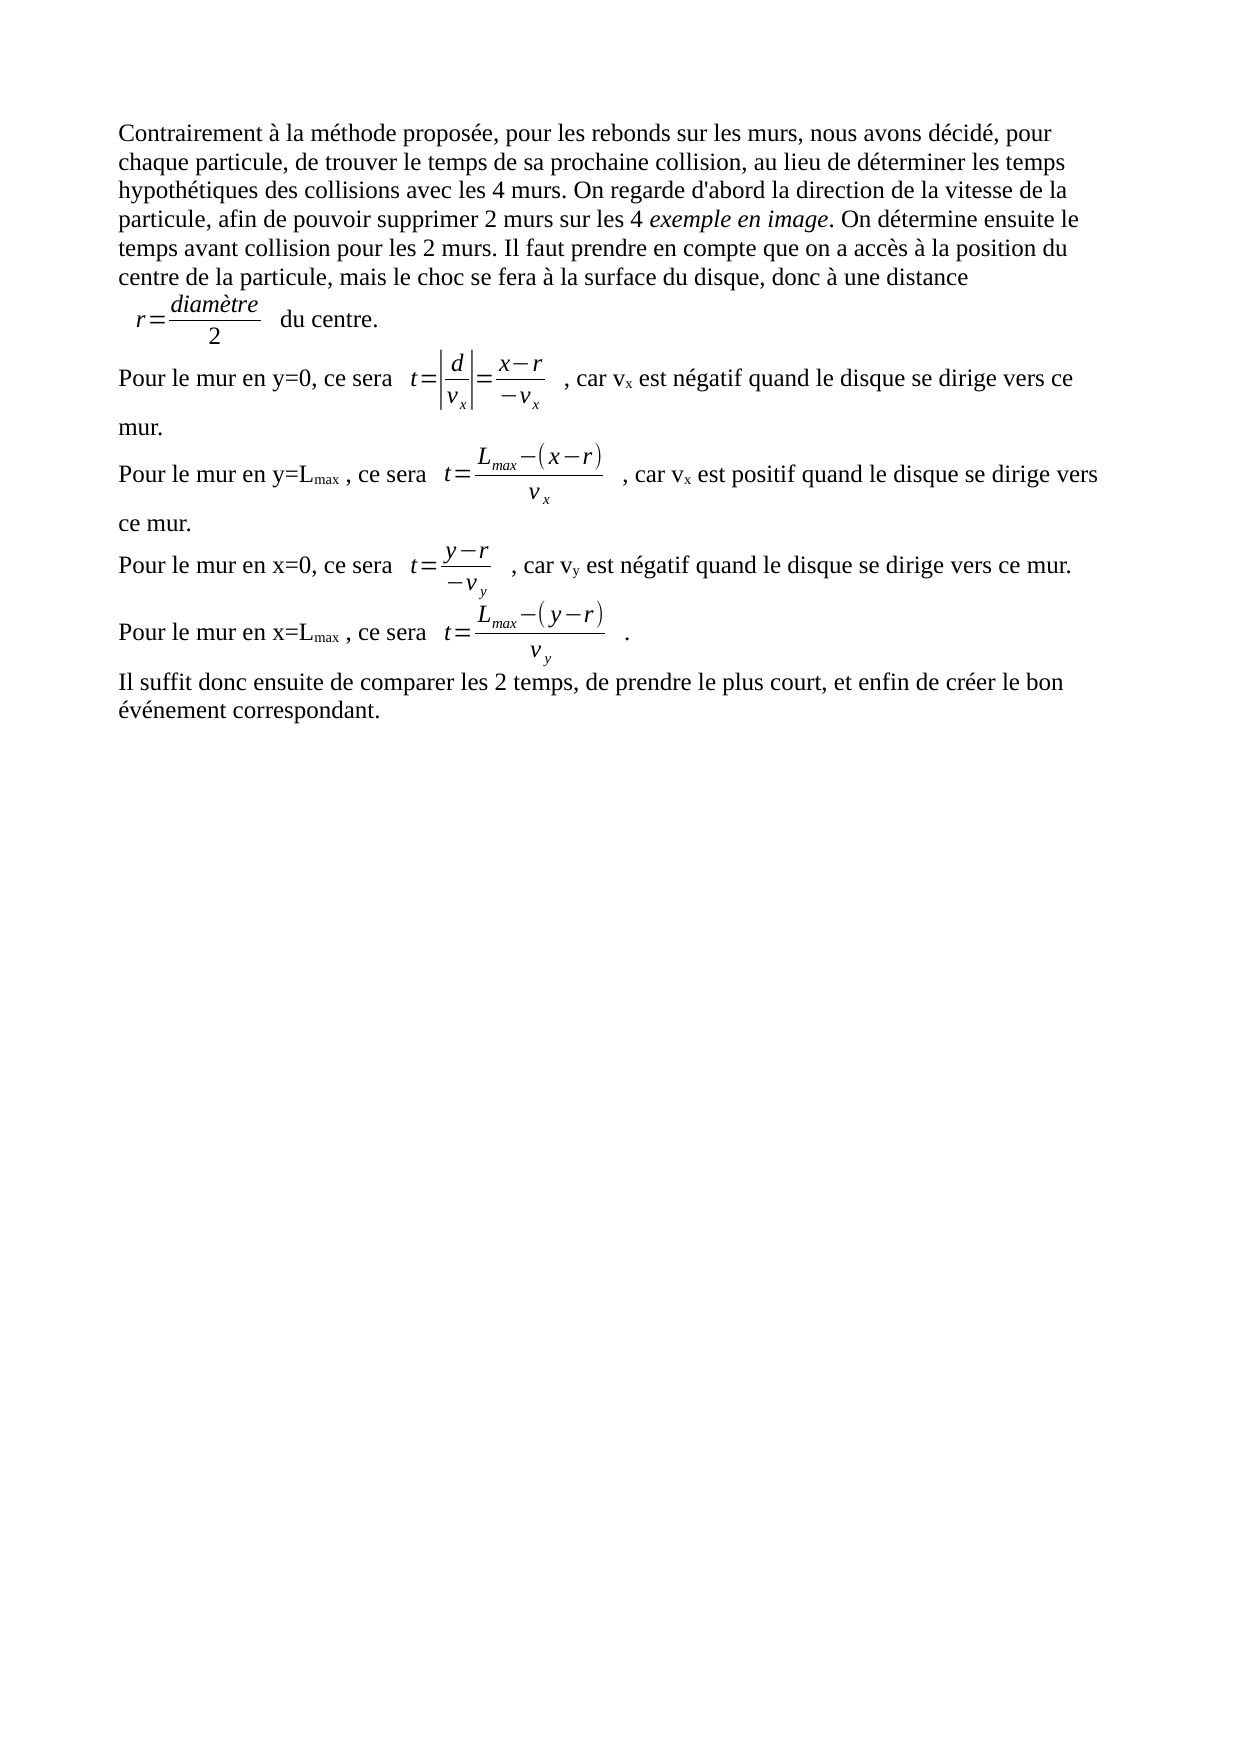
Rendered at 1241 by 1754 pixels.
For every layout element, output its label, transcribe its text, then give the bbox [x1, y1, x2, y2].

text Pour le mur en x=0, ce sera, car vy est négatif quand le disque se dirige vers ce mur. [118, 537, 1122, 599]
text Pour le mur en y=0, ce sera, car vx est négatif quand le disque se dirige vers ce mur. [118, 349, 1122, 441]
text Pour le mur en y=Lmax , ce sera, car vx est positif quand le disque se dirige vers ce mur. [118, 441, 1122, 537]
text Contrairement à la méthode proposée, pour les rebonds sur les murs, nous avons décidé, pour chaque particule, de trouver le temps de sa prochaine collision, au lieu de déterminer les temps hypothétiques des collisions avec les 4 murs. On regarde d'abord la direction de la vitesse de la particule, afin de pouvoir supprimer 2 murs sur les 4 exemple en image. On détermine ensuite le temps avant collision pour les 2 murs. Il faut prendre en compte que on a accès à la position du centre de la particule, mais le choc se fera à la surface du disque, donc à une distance du centre. [118, 118, 1122, 349]
text Il suffit donc ensuite de comparer les 2 temps, de prendre le plus court, et enfin de créer le bon événement correspondant. [118, 667, 1122, 724]
text Pour le mur en x=Lmax , ce sera. [118, 599, 1122, 667]
